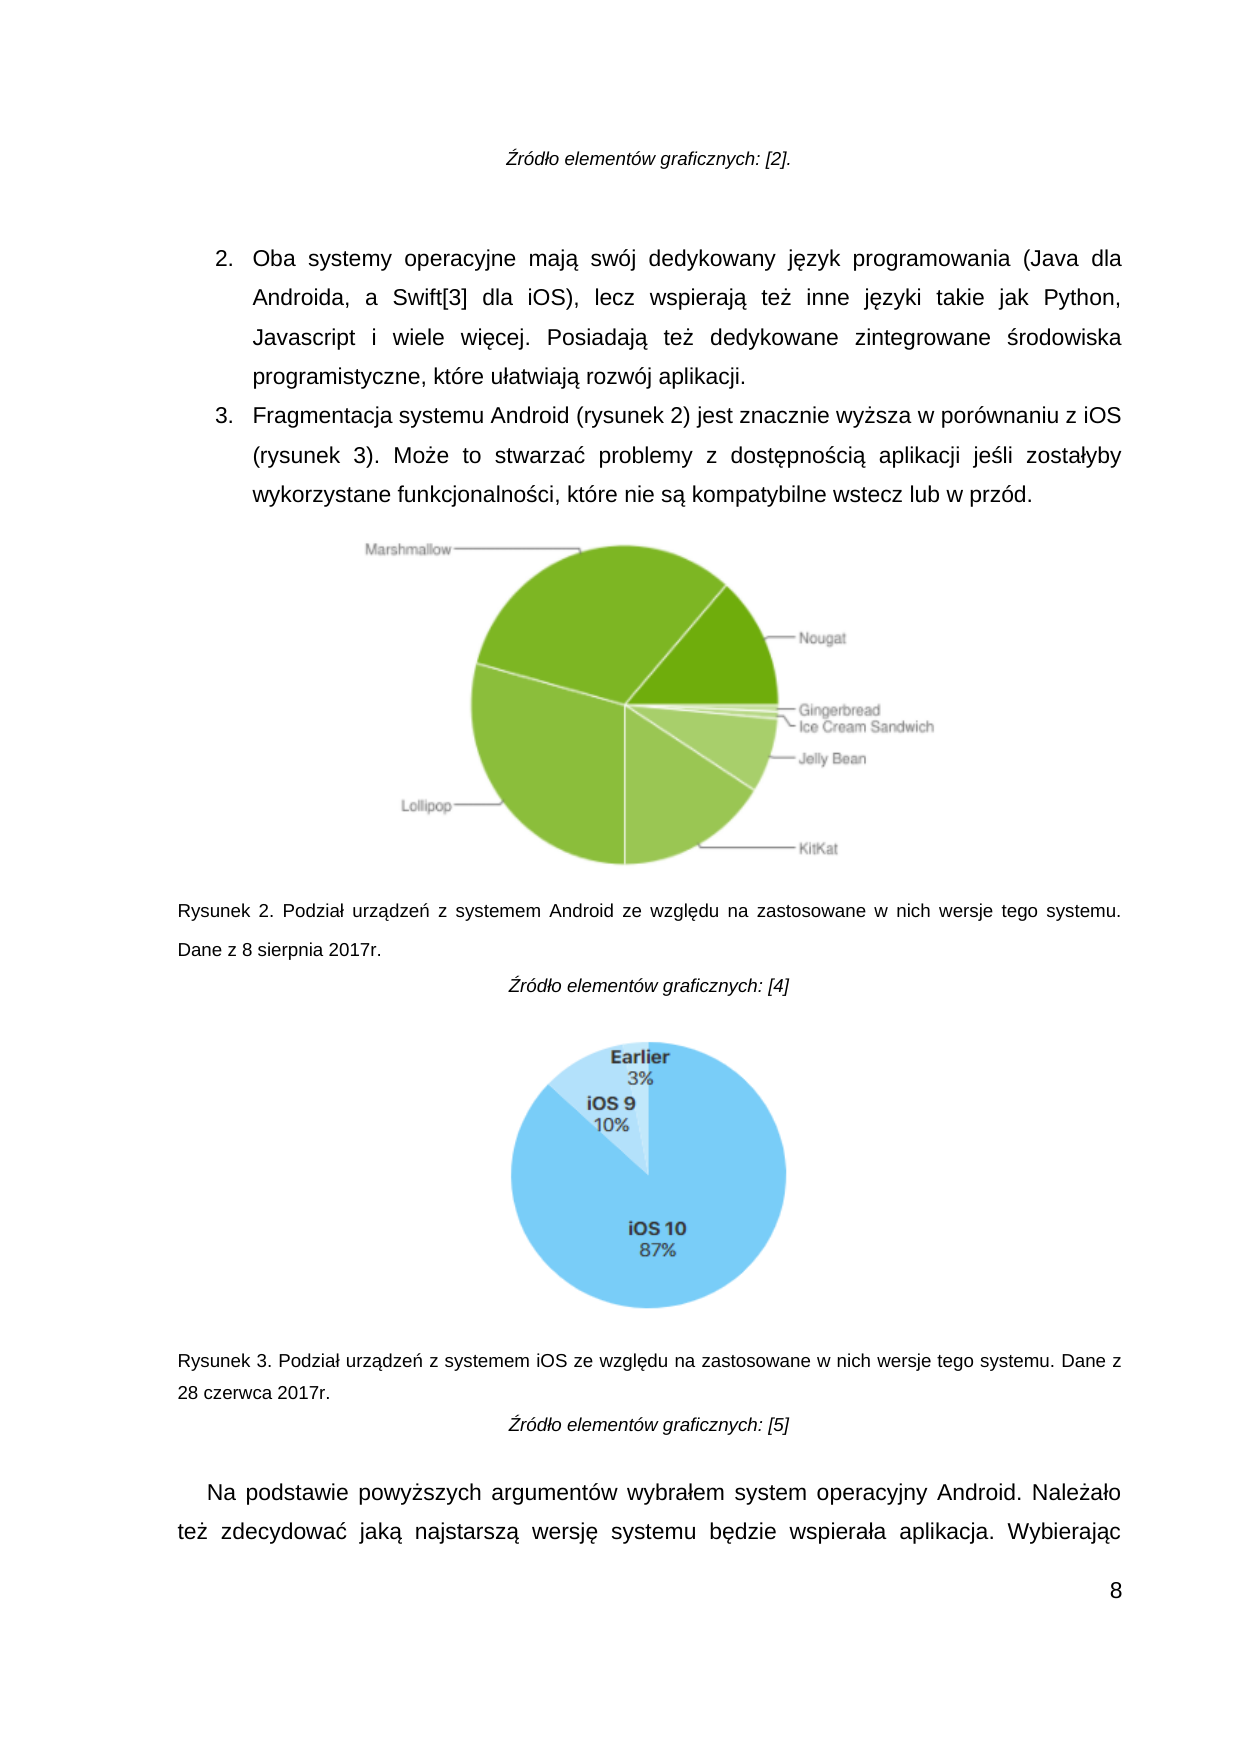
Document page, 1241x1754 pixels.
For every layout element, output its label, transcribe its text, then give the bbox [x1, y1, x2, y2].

list Fragmentacja systemu Android (rysunek 2) jest znacznie wyższa w porównaniu z iOS (rysunek 3). Może to stwarzać problemy z dostępnością aplikacji jeśli zostałyby wykorzystane funkcjonalności, które nie są kompatybilne wstecz lub w przód. [215, 402, 1122, 508]
text Rysunek 2. Podział urządzeń z systemem Android ze względu na zastosowane w nich wersje tego systemu. Dane z 8 sierpnia 2017r. [177, 521, 1122, 961]
picture [353, 520, 946, 890]
text Źródło elementów graficznych: [4] [177, 974, 1122, 996]
text Źródło elementów graficznych: [5] [177, 1414, 1122, 1436]
list Oba systemy operacyjne mają swój dedykowany język programowania (Java dla Androida, a Swift[3] dla iOS), lecz wspierają też inne języki takie jak Python, Javascript i wiele więcej. Posiadają też dedykowane zintegrowane środowiska programistyczne, które ułatwiają rozwój aplikacji. [215, 244, 1122, 389]
text Na podstawie powyższych argumentów wybrałem system operacyjny Android. Należało też zdecydować jaką najstarszą wersję systemu będzie wspierała aplikacja. Wybierając [177, 1479, 1122, 1544]
picture [481, 1001, 818, 1339]
text Źródło elementów graficznych: [2]. [177, 148, 1122, 169]
text Rysunek 3. Podział urządzeń z systemem iOS ze względu na zastosowane w nich wersje tego systemu. Dane z 28 czerwca 2017r. [177, 1007, 1122, 1403]
